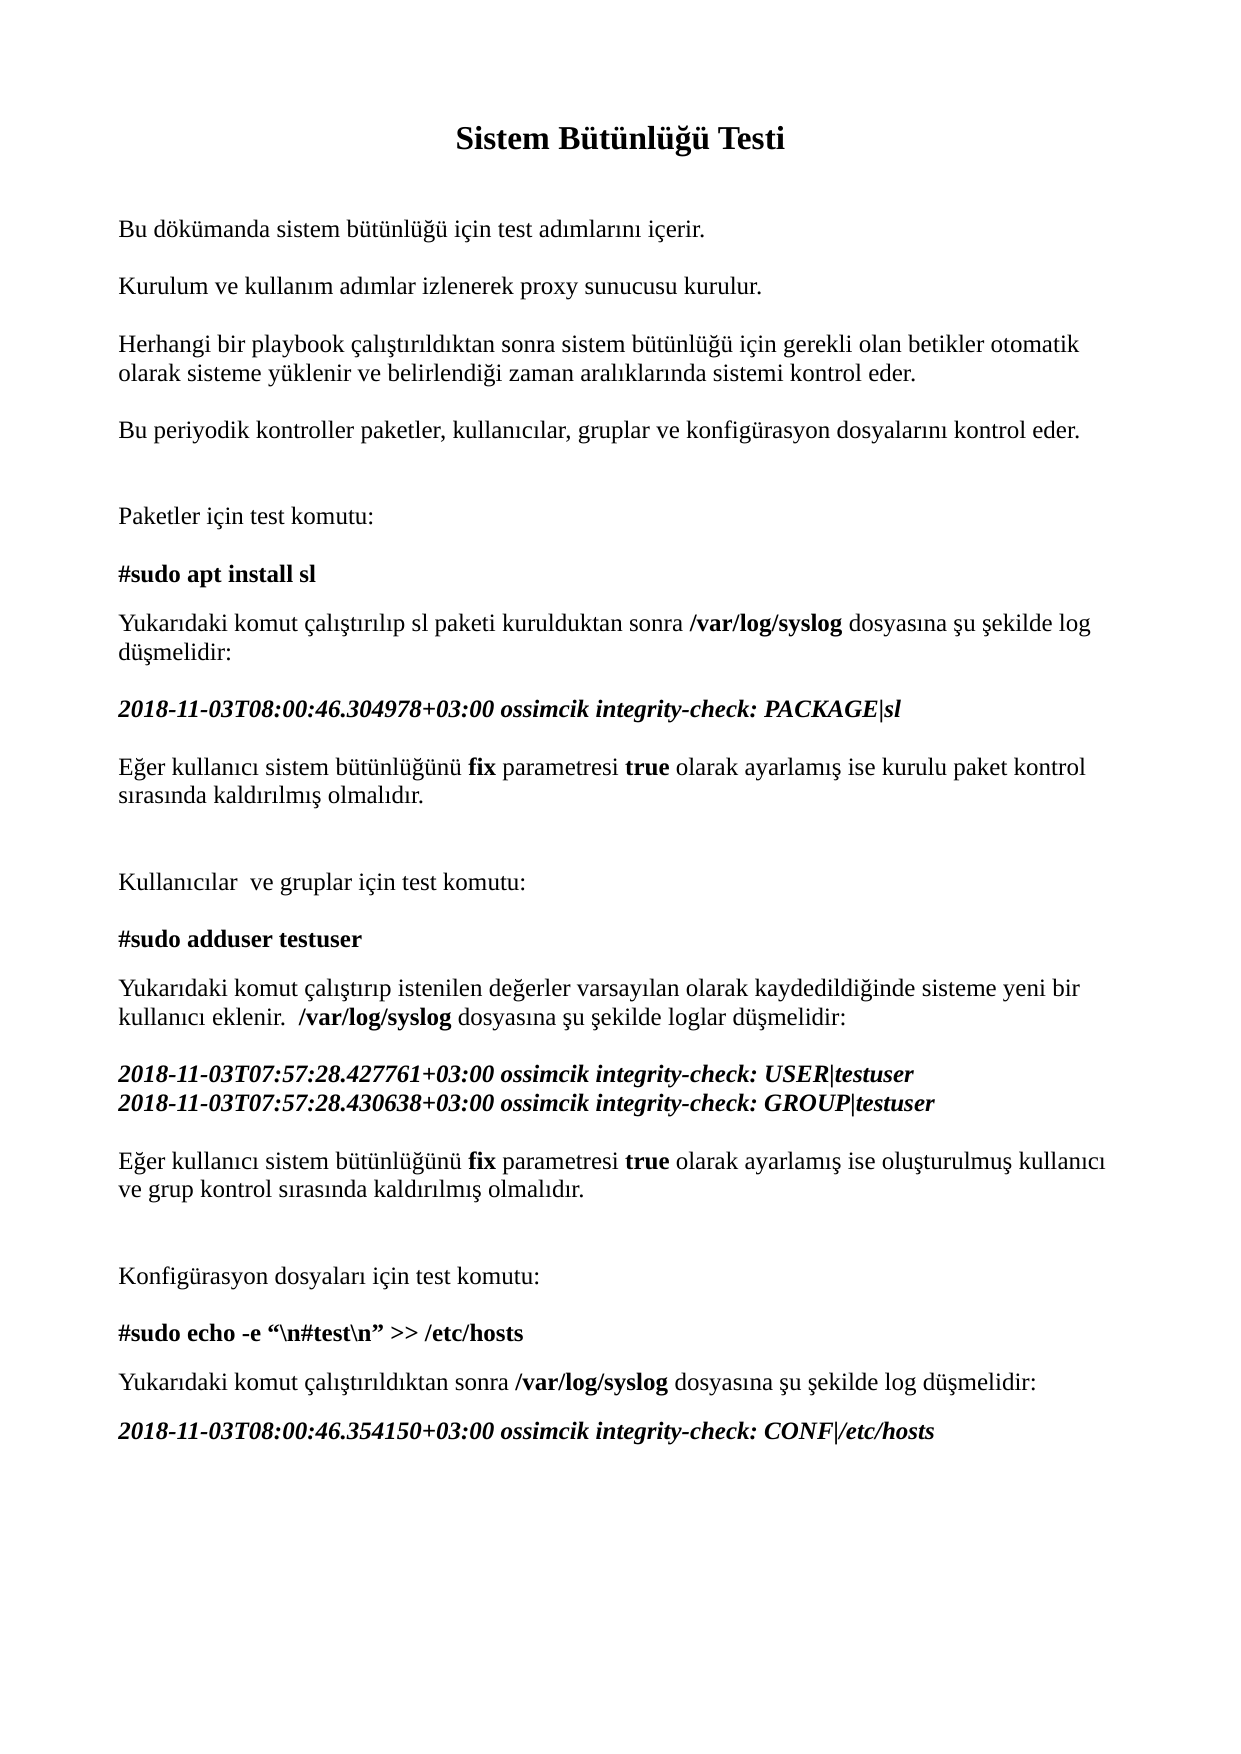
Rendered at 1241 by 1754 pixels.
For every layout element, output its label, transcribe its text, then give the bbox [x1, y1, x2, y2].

text Yukarıdaki komut çalıştırılıp sl paketi kurulduktan sonra /var/log/syslog dosyasına şu şekilde log düşmelidir: [118, 608, 1122, 666]
text Paketler için test komutu: [118, 501, 1122, 530]
text Kurulum ve kullanım adımlar izlenerek proxy sunucusu kurulur. [118, 271, 1122, 300]
text Bu periyodik kontroller paketler, kullanıcılar, gruplar ve konfigürasyon dosyalarını kontrol eder. [118, 415, 1122, 444]
text 2018-11-03T08:00:46.354150+03:00 ossimcik integrity-check: CONF|/etc/hosts [118, 1416, 1122, 1445]
text 2018-11-03T07:57:28.430638+03:00 ossimcik integrity-check: GROUP|testuser [118, 1088, 1122, 1117]
text Yukarıdaki komut çalıştırıldıktan sonra /var/log/syslog dosyasına şu şekilde log düşmelidir: [118, 1367, 1122, 1396]
text Sistem Bütünlüğü Testi [118, 118, 1122, 156]
text Yukarıdaki komut çalıştırıp istenilen değerler varsayılan olarak kaydedildiğinde sisteme yeni bir kullanıcı eklenir. /var/log/syslog dosyasına şu şekilde loglar düşmelidir: [118, 973, 1122, 1031]
text 2018-11-03T07:57:28.427761+03:00 ossimcik integrity-check: USER|testuser [118, 1059, 1122, 1088]
text Eğer kullanıcı sistem bütünlüğünü fix parametresi true olarak ayarlamış ise kurulu paket kontrol sırasında kaldırılmış olmalıdır. [118, 752, 1122, 809]
text Herhangi bir playbook çalıştırıldıktan sonra sistem bütünlüğü için gerekli olan betikler otomatik olarak sisteme yüklenir ve belirlendiği zaman aralıklarında sistemi kontrol eder. [118, 329, 1122, 386]
text Eğer kullanıcı sistem bütünlüğünü fix parametresi true olarak ayarlamış ise oluşturulmuş kullanıcı ve grup kontrol sırasında kaldırılmış olmalıdır. [118, 1146, 1122, 1203]
text #sudo adduser testuser [118, 924, 1122, 953]
text #sudo echo -e “\n#test\n” >> /etc/hosts [118, 1318, 1122, 1347]
text Kullanıcılar ve gruplar için test komutu: [118, 867, 1122, 896]
text 2018-11-03T08:00:46.304978+03:00 ossimcik integrity-check: PACKAGE|sl [118, 694, 1122, 723]
text Bu dökümanda sistem bütünlüğü için test adımlarını içerir. [118, 214, 1122, 243]
text Konfigürasyon dosyaları için test komutu: [118, 1261, 1122, 1289]
text #sudo apt install sl [118, 559, 1122, 588]
